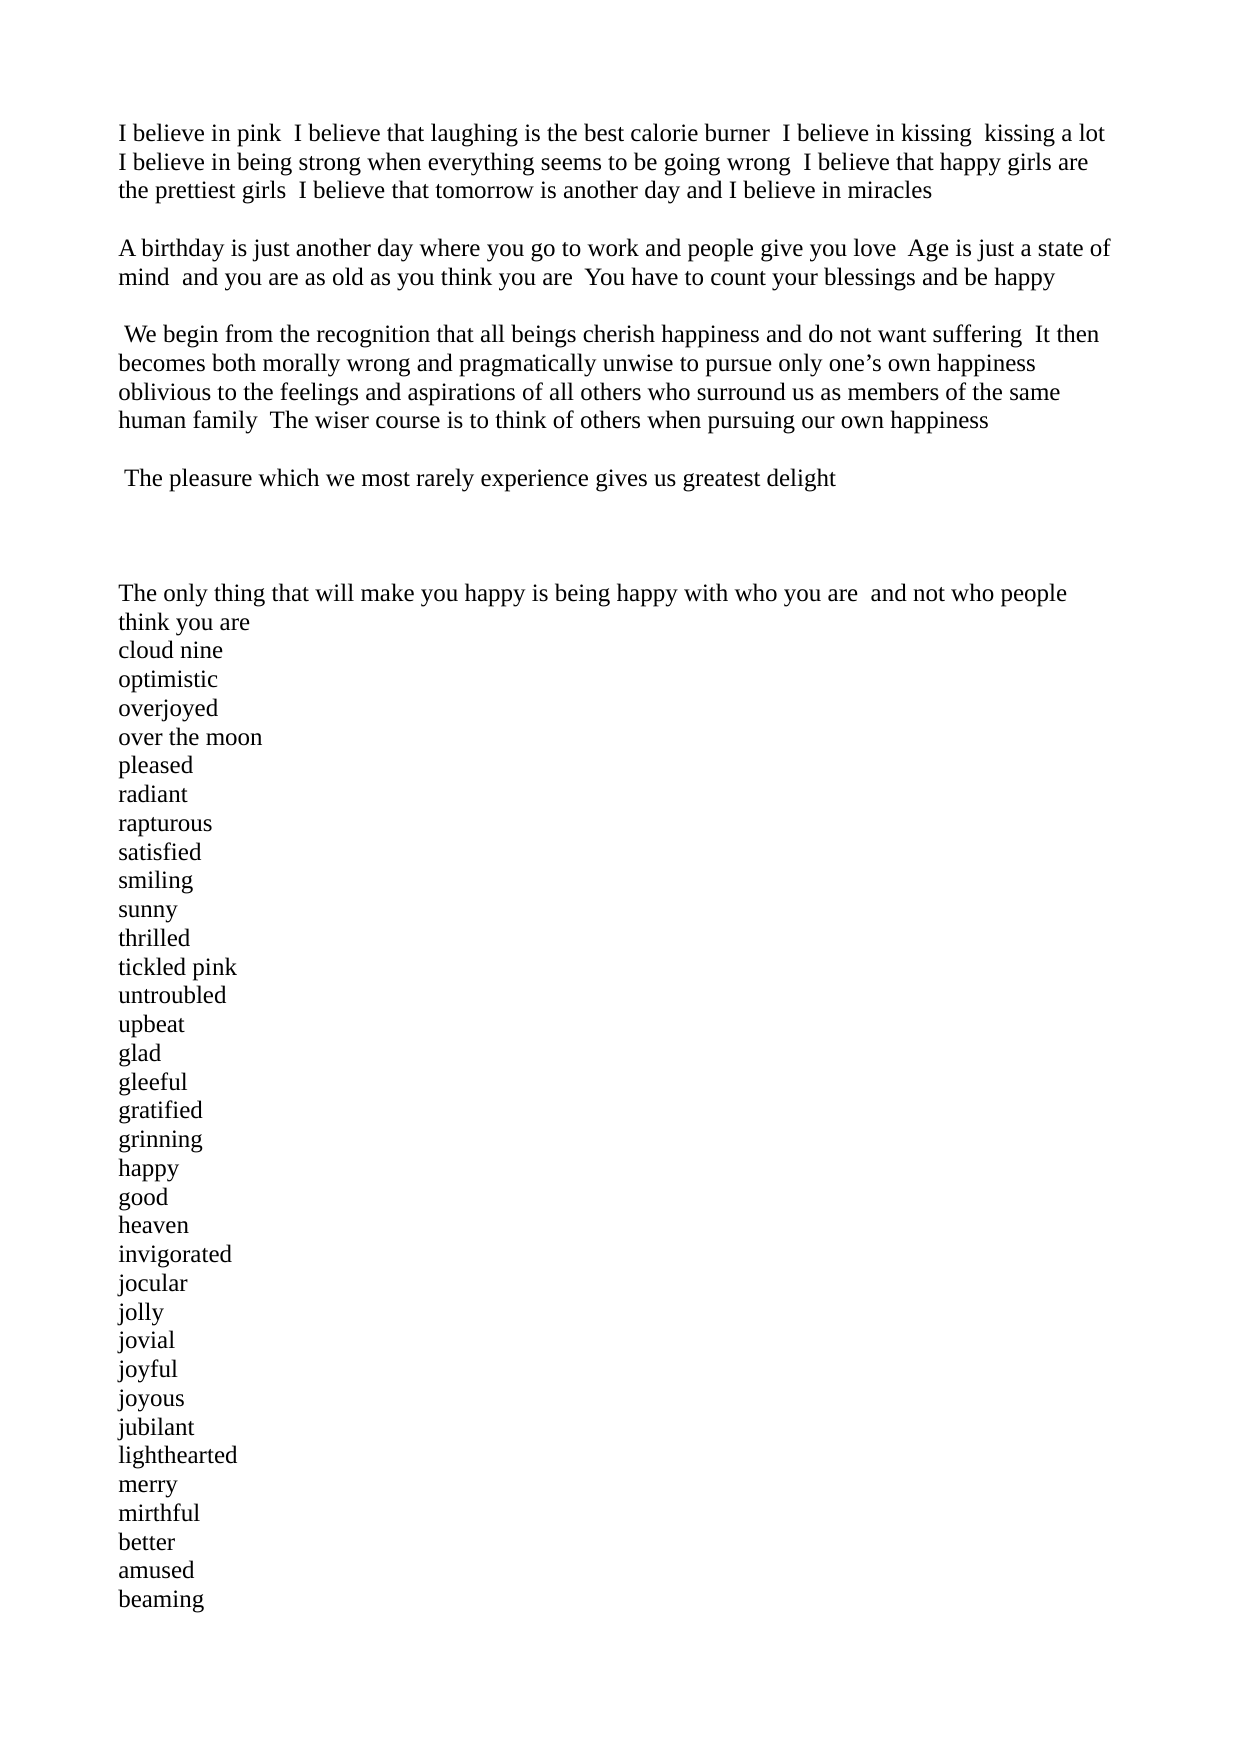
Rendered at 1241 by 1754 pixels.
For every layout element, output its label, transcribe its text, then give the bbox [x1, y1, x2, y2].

text gratified [118, 1096, 1122, 1124]
text The only thing that will make you happy is being happy with who you are and not who people think you are [118, 578, 1122, 636]
text sunny [118, 894, 1122, 923]
text optimistic [118, 664, 1122, 693]
text satisfied [118, 837, 1122, 866]
text amused [118, 1556, 1122, 1584]
text smiling [118, 866, 1122, 894]
text rapturous [118, 808, 1122, 837]
text overjoyed [118, 693, 1122, 722]
text pleased [118, 751, 1122, 779]
text I believe in pink I believe that laughing is the best calorie burner I believe in kissing kissing a lot I believe in being strong when everything seems to be going wrong I believe that happy girls are the prettiest girls I believe that tomorrow is another day and I believe in miracles [118, 118, 1122, 204]
text gleeful [118, 1067, 1122, 1096]
text joyful [118, 1354, 1122, 1383]
text grinning [118, 1124, 1122, 1153]
text happy [118, 1153, 1122, 1182]
text better [118, 1527, 1122, 1556]
text invigorated [118, 1239, 1122, 1268]
text lighthearted [118, 1441, 1122, 1469]
text jocular [118, 1268, 1122, 1297]
text good [118, 1182, 1122, 1211]
text jovial [118, 1326, 1122, 1354]
text The pleasure which we most rarely experience gives us greatest delight [118, 463, 1122, 492]
text mirthful [118, 1498, 1122, 1527]
text radiant [118, 779, 1122, 808]
text tickled pink [118, 952, 1122, 981]
text merry [118, 1469, 1122, 1498]
text untroubled [118, 981, 1122, 1009]
text A birthday is just another day where you go to work and people give you love Age is just a state of mind and you are as old as you think you are You have to count your blessings and be happy [118, 233, 1122, 291]
text over the moon [118, 722, 1122, 751]
text glad [118, 1038, 1122, 1067]
text beaming [118, 1584, 1122, 1613]
text upbeat [118, 1009, 1122, 1038]
text heaven [118, 1211, 1122, 1239]
text jubilant [118, 1412, 1122, 1441]
text joyous [118, 1383, 1122, 1412]
text We begin from the recognition that all beings cherish happiness and do not want suffering It then becomes both morally wrong and pragmatically unwise to pursue only one’s own happiness oblivious to the feelings and aspirations of all others who surround us as members of the same human family The wiser course is to think of others when pursuing our own happiness [118, 319, 1122, 434]
text cloud nine [118, 636, 1122, 664]
text thrilled [118, 923, 1122, 952]
text jolly [118, 1297, 1122, 1326]
